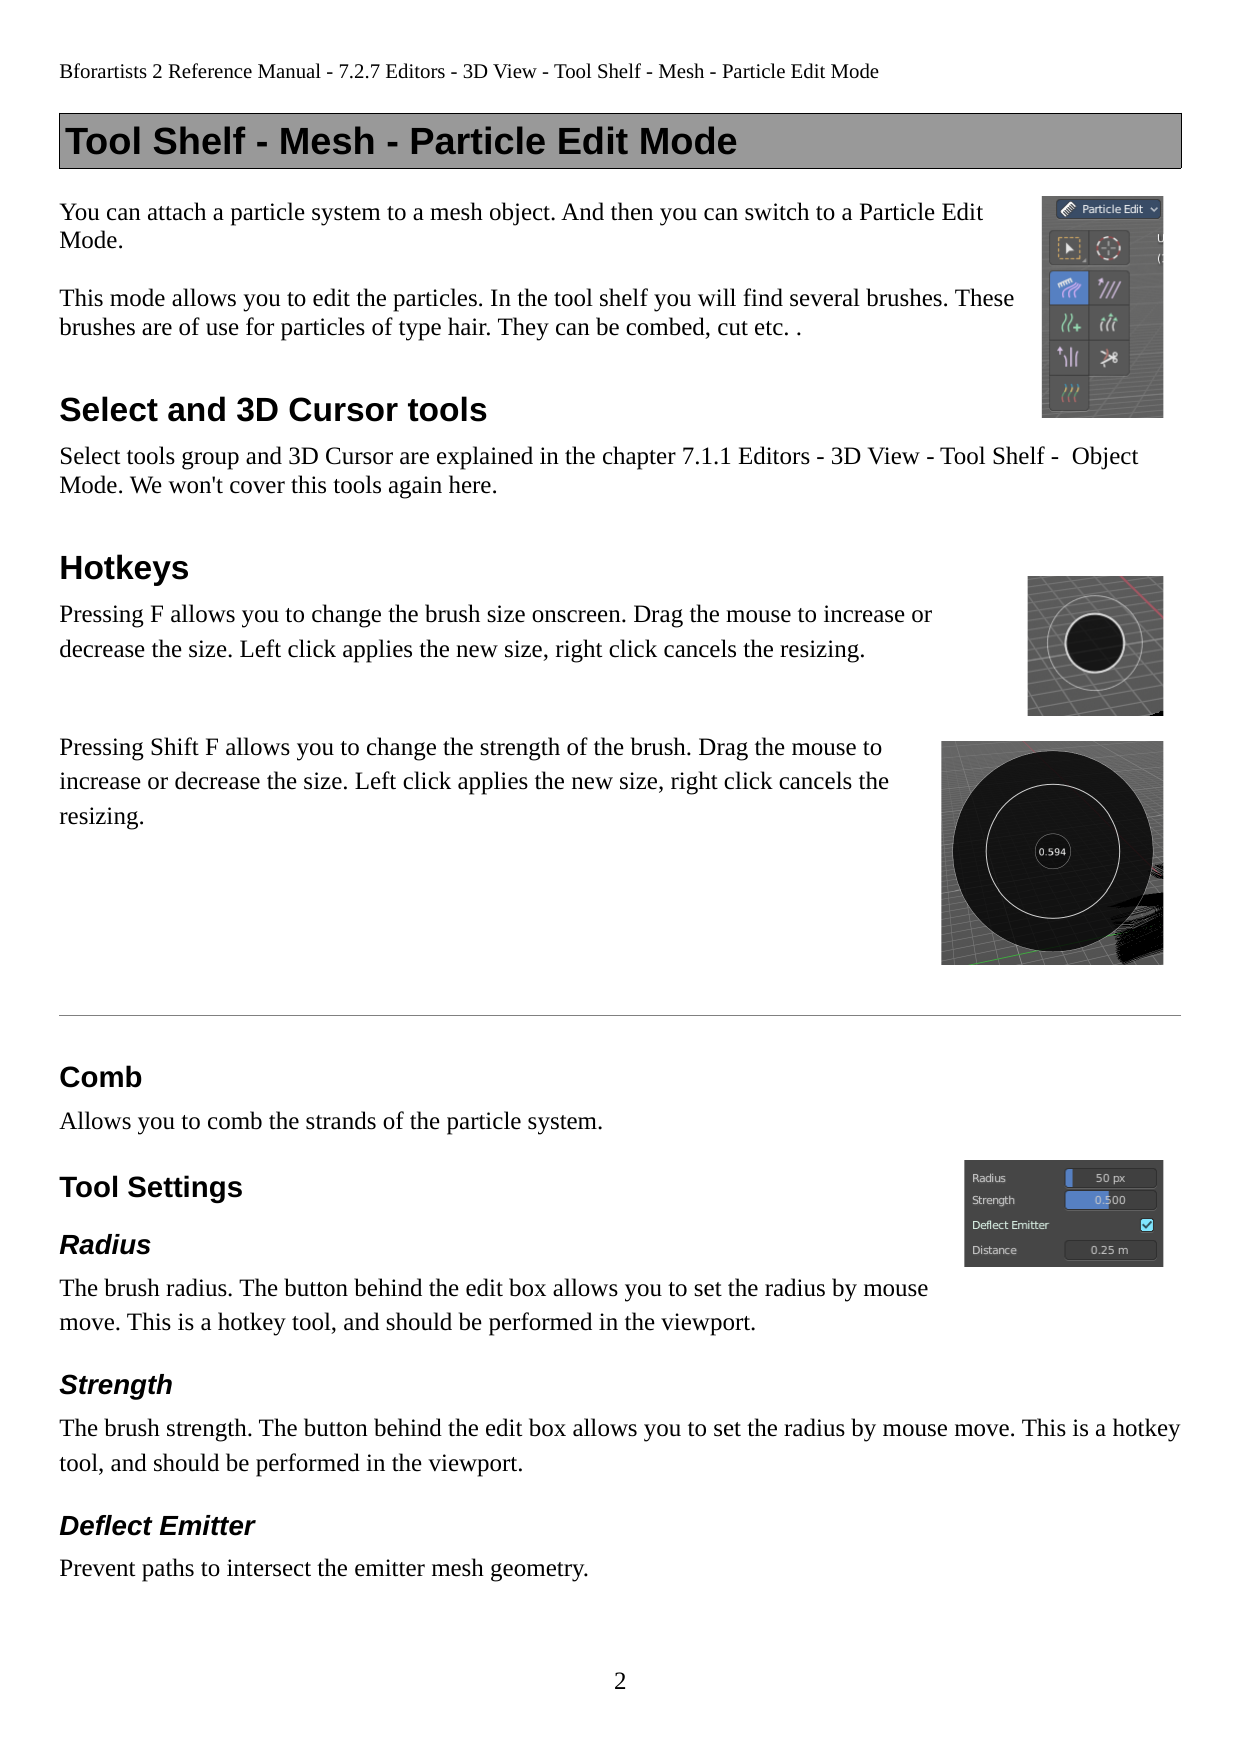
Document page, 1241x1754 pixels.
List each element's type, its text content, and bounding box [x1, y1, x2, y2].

subtitle Comb [59, 1060, 1181, 1093]
picture [941, 741, 1164, 965]
text Select tools group and 3D Cursor are explained in the chapter 7.1.1 Editors - 3D View - Tool Shelf - Object Mode. We won't cover this tools again here. [59, 441, 1181, 499]
subtitle Radius [59, 1228, 964, 1260]
subtitle Strength [59, 1369, 1181, 1401]
subtitle Select and 3D Cursor tools [59, 390, 1181, 429]
subtitle Tool Settings [59, 1169, 964, 1203]
text This mode allows you to edit the particles. In the tool shelf you will find several brushes. These brushes are of use for particles of type hair. They can be combed, cut etc. . [59, 283, 1041, 340]
picture [1027, 576, 1164, 716]
subtitle [1164, 1169, 1181, 1203]
subtitle [1164, 1228, 1181, 1260]
picture [1041, 196, 1164, 418]
subtitle Hotkeys [59, 548, 1181, 587]
text Prevent paths to intersect the emitter mesh geometry. [59, 1553, 1181, 1582]
text Allows you to comb the strands of the particle system. [59, 1106, 1181, 1135]
table_header Tool Shelf - Mesh - Particle Edit Mode [60, 114, 1181, 168]
text Pressing Shift F allows you to change the strength of the brush. Drag the mouse to increase or decrease the size. Left click applies the new size, right click cancels the resizing. [59, 732, 1181, 830]
text You can attach a particle system to a mesh object. And then you can switch to a Particle Edit Mode. [59, 197, 1041, 254]
subtitle Deflect Emitter [59, 1509, 1181, 1541]
text Pressing F allows you to change the brush size onscreen. Drag the mouse to increase or decrease the size. Left click applies the new size, right click cancels the resizing. [59, 599, 1027, 663]
text The brush strength. The button behind the edit box allows you to set the radius by mouse move. This is a hotkey tool, and should be performed in the viewport. [59, 1413, 1181, 1476]
picture [964, 1160, 1164, 1267]
text The brush radius. The button behind the edit box allows you to set the radius by mouse move. This is a hotkey tool, and should be performed in the viewport. [59, 1273, 1181, 1336]
